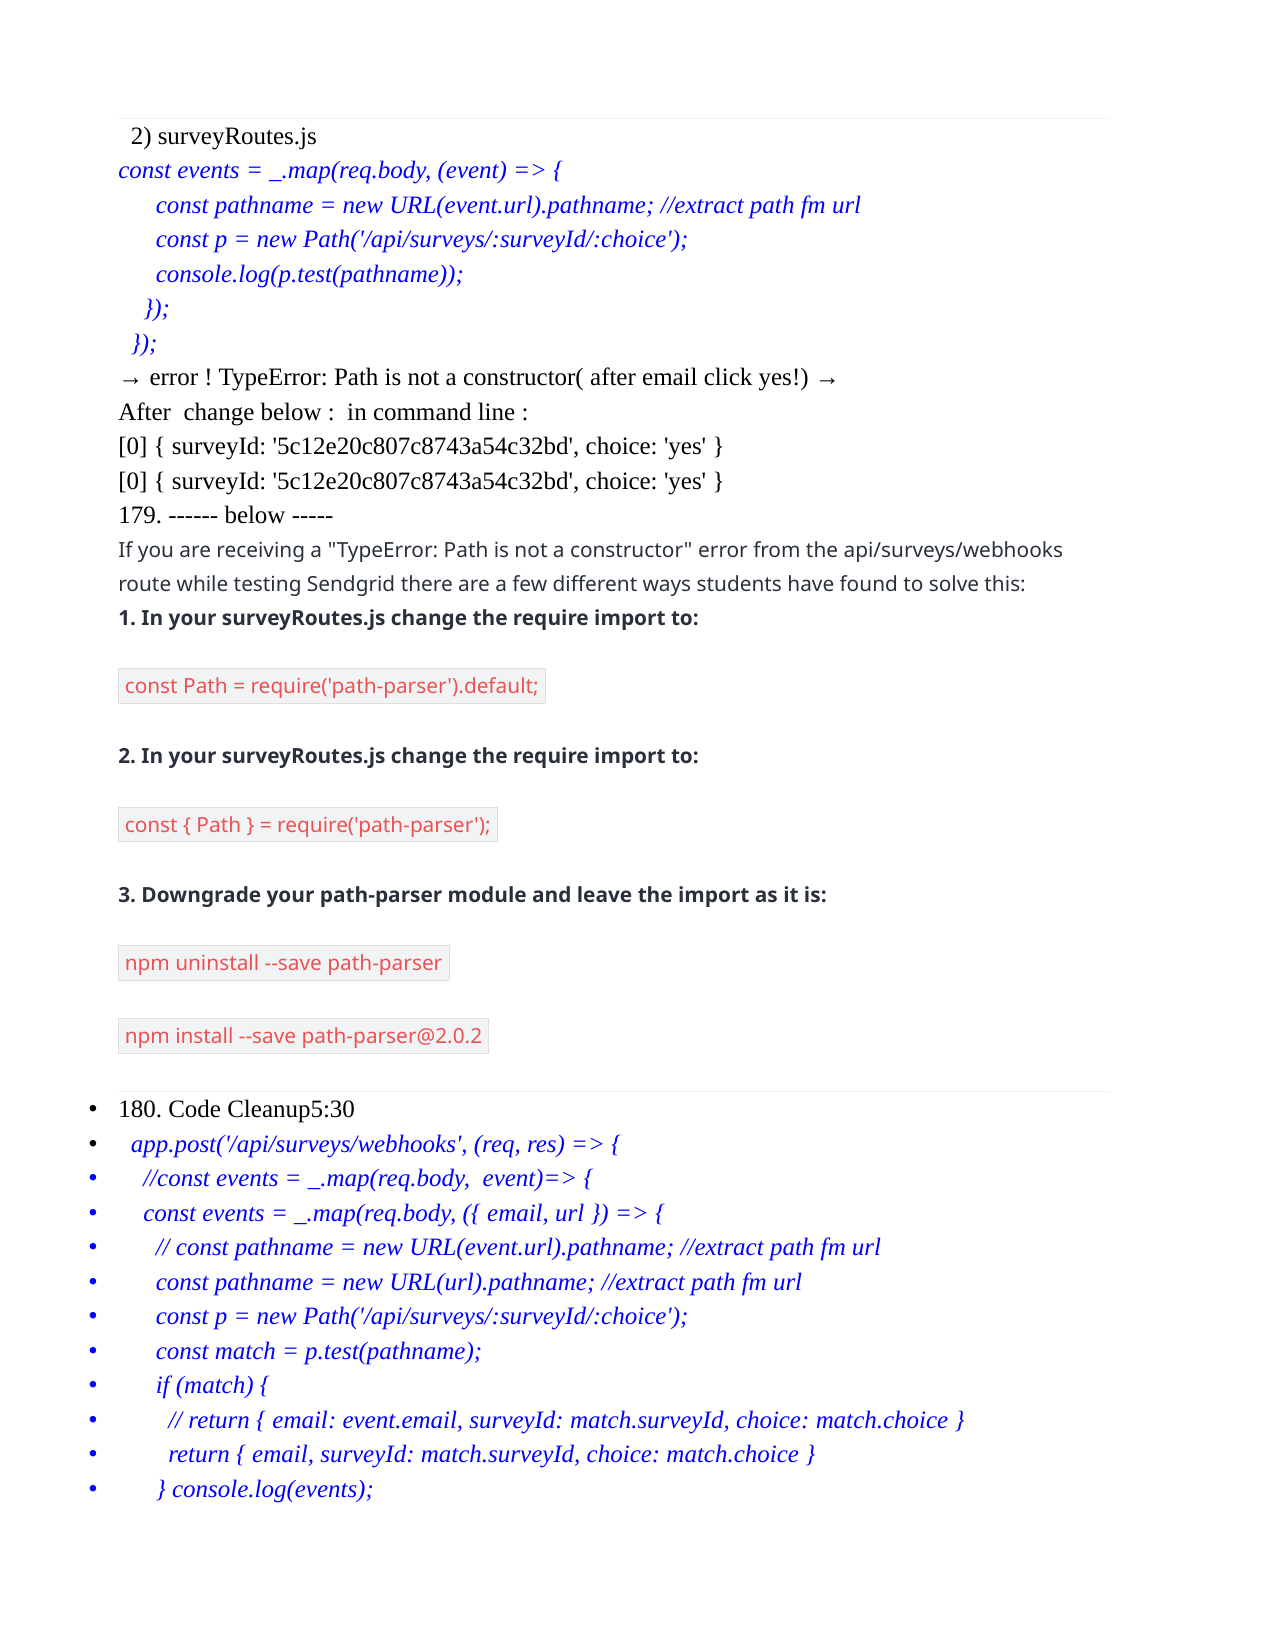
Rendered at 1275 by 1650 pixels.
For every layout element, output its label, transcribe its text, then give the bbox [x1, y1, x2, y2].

text const pathname = new URL(event.url).pathname; //extract path fm url [118, 187, 1110, 219]
text 2. In your surveyRoutes.js change the require import to: [118, 741, 1157, 770]
text npm install --save path-parser@2.0.2 [119, 1019, 488, 1053]
list if (match) { [118, 1367, 1110, 1399]
text }); [118, 291, 1110, 322]
list return { email, surveyId: match.surveyId, choice: match.choice } [118, 1436, 1110, 1468]
text 2) surveyRoutes.js [118, 119, 1110, 150]
text [0] { surveyId: '5c12e20c807c8743a54c32bd', choice: 'yes' } [118, 428, 1110, 460]
list 180. Code Cleanup5:30 [118, 1092, 1110, 1123]
text const Path = require('path-parser').default; [119, 669, 545, 703]
list const pathname = new URL(url).pathname; //extract path fm url [118, 1264, 1110, 1296]
text npm uninstall --save path-parser [119, 946, 449, 980]
list } console.log(events); [118, 1471, 1110, 1502]
text [546, 668, 1157, 703]
text 1. In your surveyRoutes.js change the require import to: [118, 603, 1157, 631]
text const p = new Path('/api/surveys/:surveyId/:choice'); [118, 222, 1110, 253]
text [498, 807, 1157, 842]
text console.log(p.test(pathname)); [118, 256, 1110, 288]
text const { Path } = require('path-parser'); [119, 808, 497, 841]
list //const events = _.map(req.body, event)=> { [118, 1160, 1110, 1192]
list // const pathname = new URL(event.url).pathname; //extract path fm url [118, 1229, 1110, 1261]
text }); [118, 325, 1110, 357]
text [0] { surveyId: '5c12e20c807c8743a54c32bd', choice: 'yes' } [118, 463, 1110, 495]
list app.post('/api/surveys/webhooks', (req, res) => { [118, 1126, 1110, 1158]
text const events = _.map(req.body, (event) => { [118, 153, 1110, 184]
text 3. Downgrade your path-parser module and leave the import as it is: [118, 880, 1157, 908]
text 179. ------ below ----- [118, 497, 1110, 529]
text After change below : in command line : [118, 394, 1110, 426]
list const events = _.map(req.body, ({ email, url }) => { [118, 1195, 1110, 1227]
list const p = new Path('/api/surveys/:surveyId/:choice'); [118, 1298, 1110, 1330]
text [450, 945, 1157, 980]
list // return { email: event.email, surveyId: match.surveyId, choice: match.choice } [118, 1402, 1110, 1433]
text If you are receiving a "TypeError: Path is not a constructor" error from the api/surveys/webhooks route while testing Sendgrid there are a few different ways students have found to solve this: [118, 532, 1110, 597]
text → error ! TypeError: Path is not a constructor( after email click yes!) → [118, 359, 1110, 391]
list const match = p.test(pathname); [118, 1333, 1110, 1364]
text [489, 1018, 1157, 1053]
